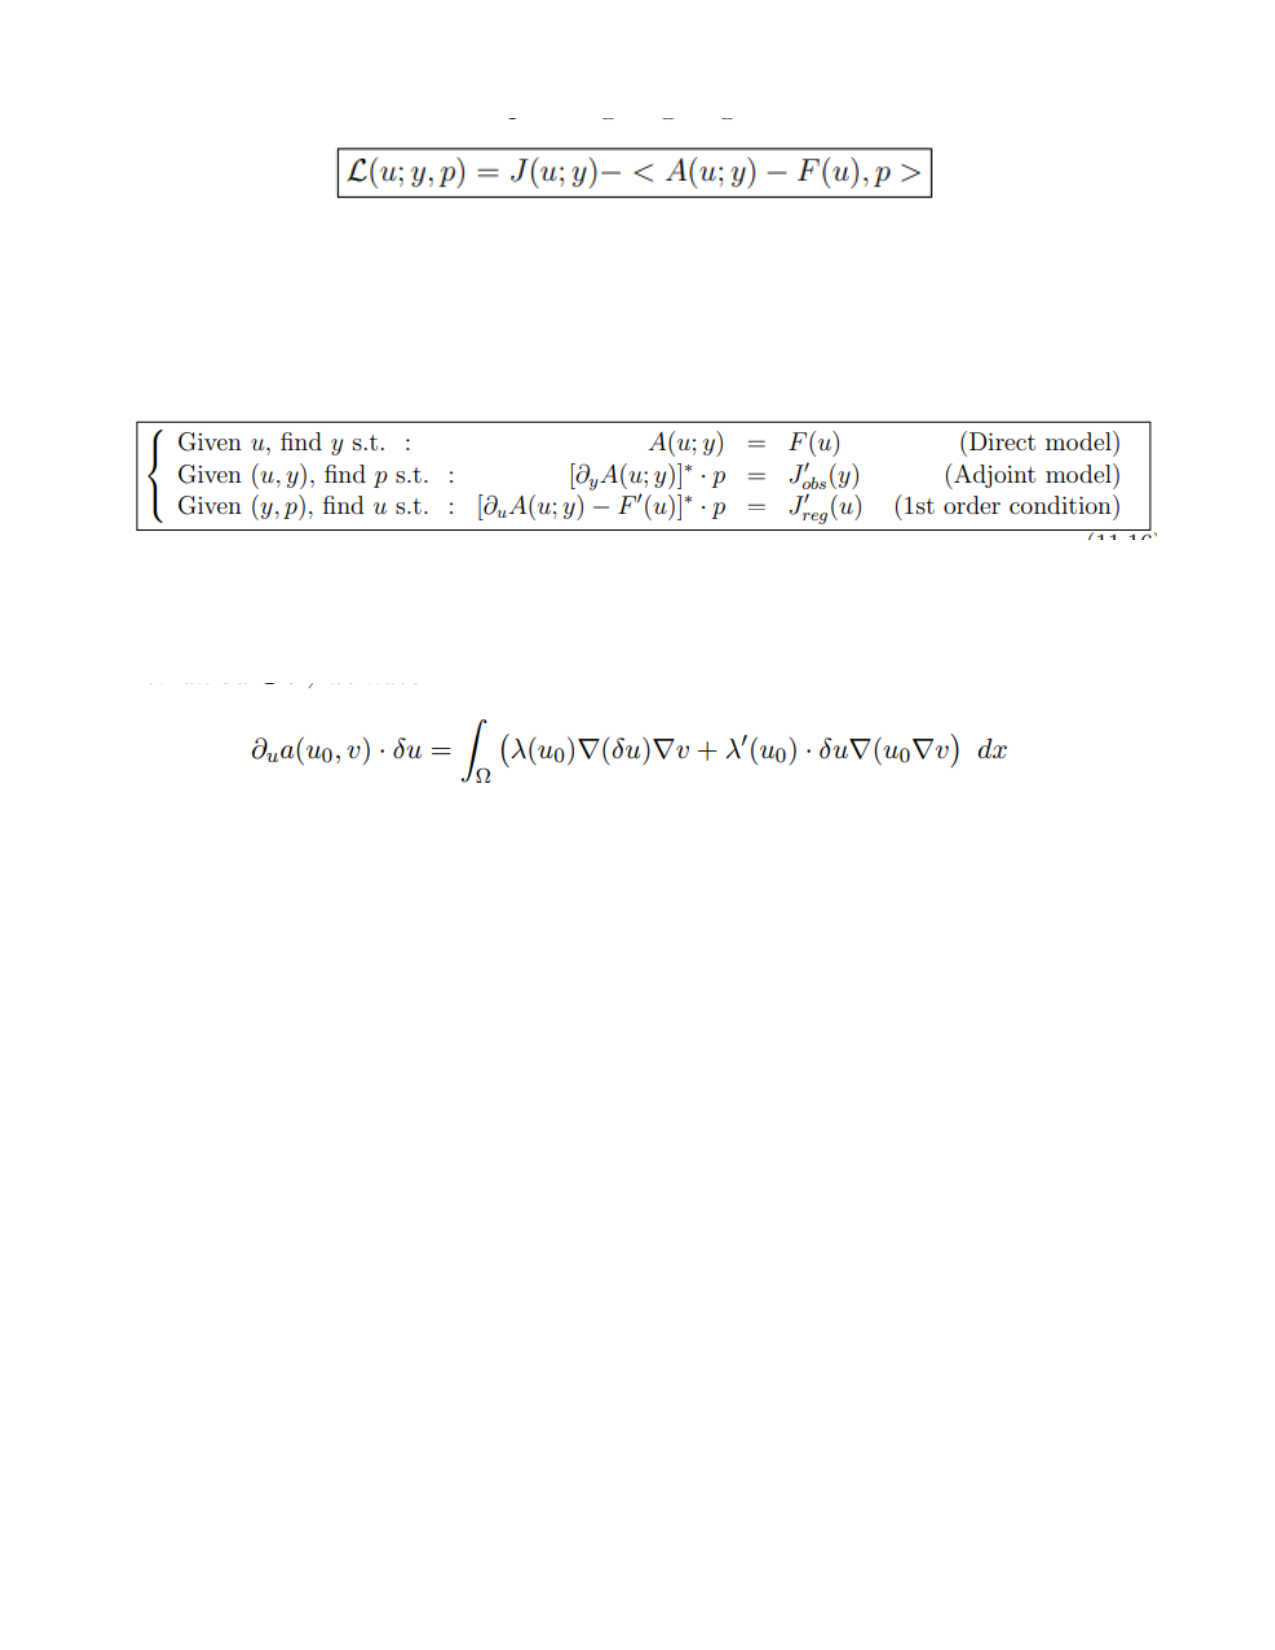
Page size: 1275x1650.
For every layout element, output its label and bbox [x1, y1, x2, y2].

picture [311, 118, 964, 214]
picture [118, 405, 1157, 540]
picture [118, 683, 1157, 818]
